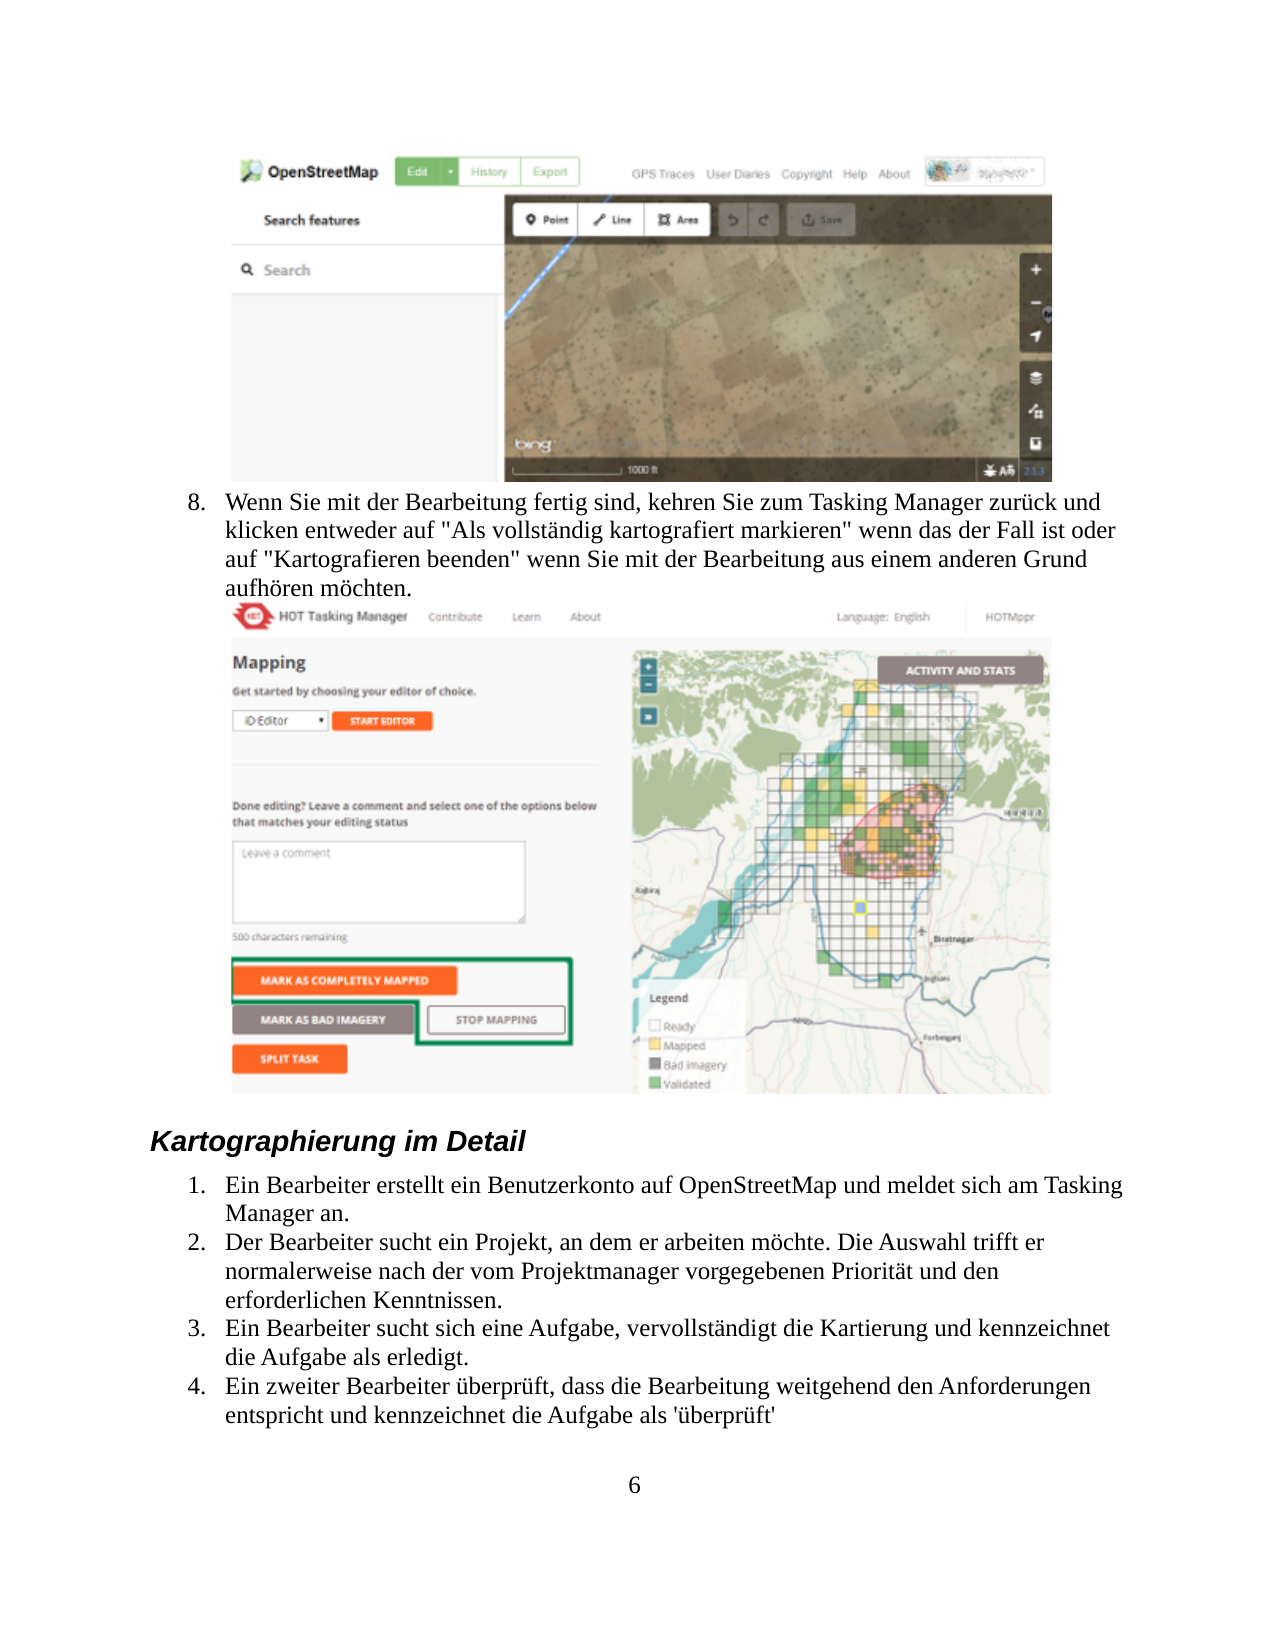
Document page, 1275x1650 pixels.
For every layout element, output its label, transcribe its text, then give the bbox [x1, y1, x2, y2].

picture [231, 601, 1053, 1094]
list [187, 150, 1125, 487]
list Ein Bearbeiter erstellt ein Benutzerkonto auf OpenStreetMap und meldet sich am Tasking Manager an. [187, 1170, 1125, 1227]
list Wenn Sie mit der Bearbeitung fertig sind, kehren Sie zum Tasking Manager zurück und klicken entweder auf "Als vollständig kartografiert markieren" wenn das der Fall ist oder auf "Kartografieren beenden" wenn Sie mit der Bearbeitung aus einem anderen Grund aufhören möchten. [187, 487, 1125, 1099]
list Ein zweiter Bearbeiter überprüft, dass die Bearbeitung weitgehend den Anforderungen entspricht und kennzeichnet die Aufgabe als 'überprüft' [187, 1371, 1125, 1428]
list Der Bearbeiter sucht ein Projekt, an dem er arbeiten möchte. Die Auswahl trifft er normalerweise nach der vom Projektmanager vorgegebenen Priorität und den erforderlichen Kenntnissen. [187, 1227, 1125, 1313]
list Ein Bearbeiter sucht sich eine Aufgabe, vervollständigt die Kartierung und kennzeichnet die Aufgabe als erledigt. [187, 1313, 1125, 1371]
subtitle Kartographierung im Detail [150, 1124, 1125, 1157]
picture [231, 150, 1053, 482]
